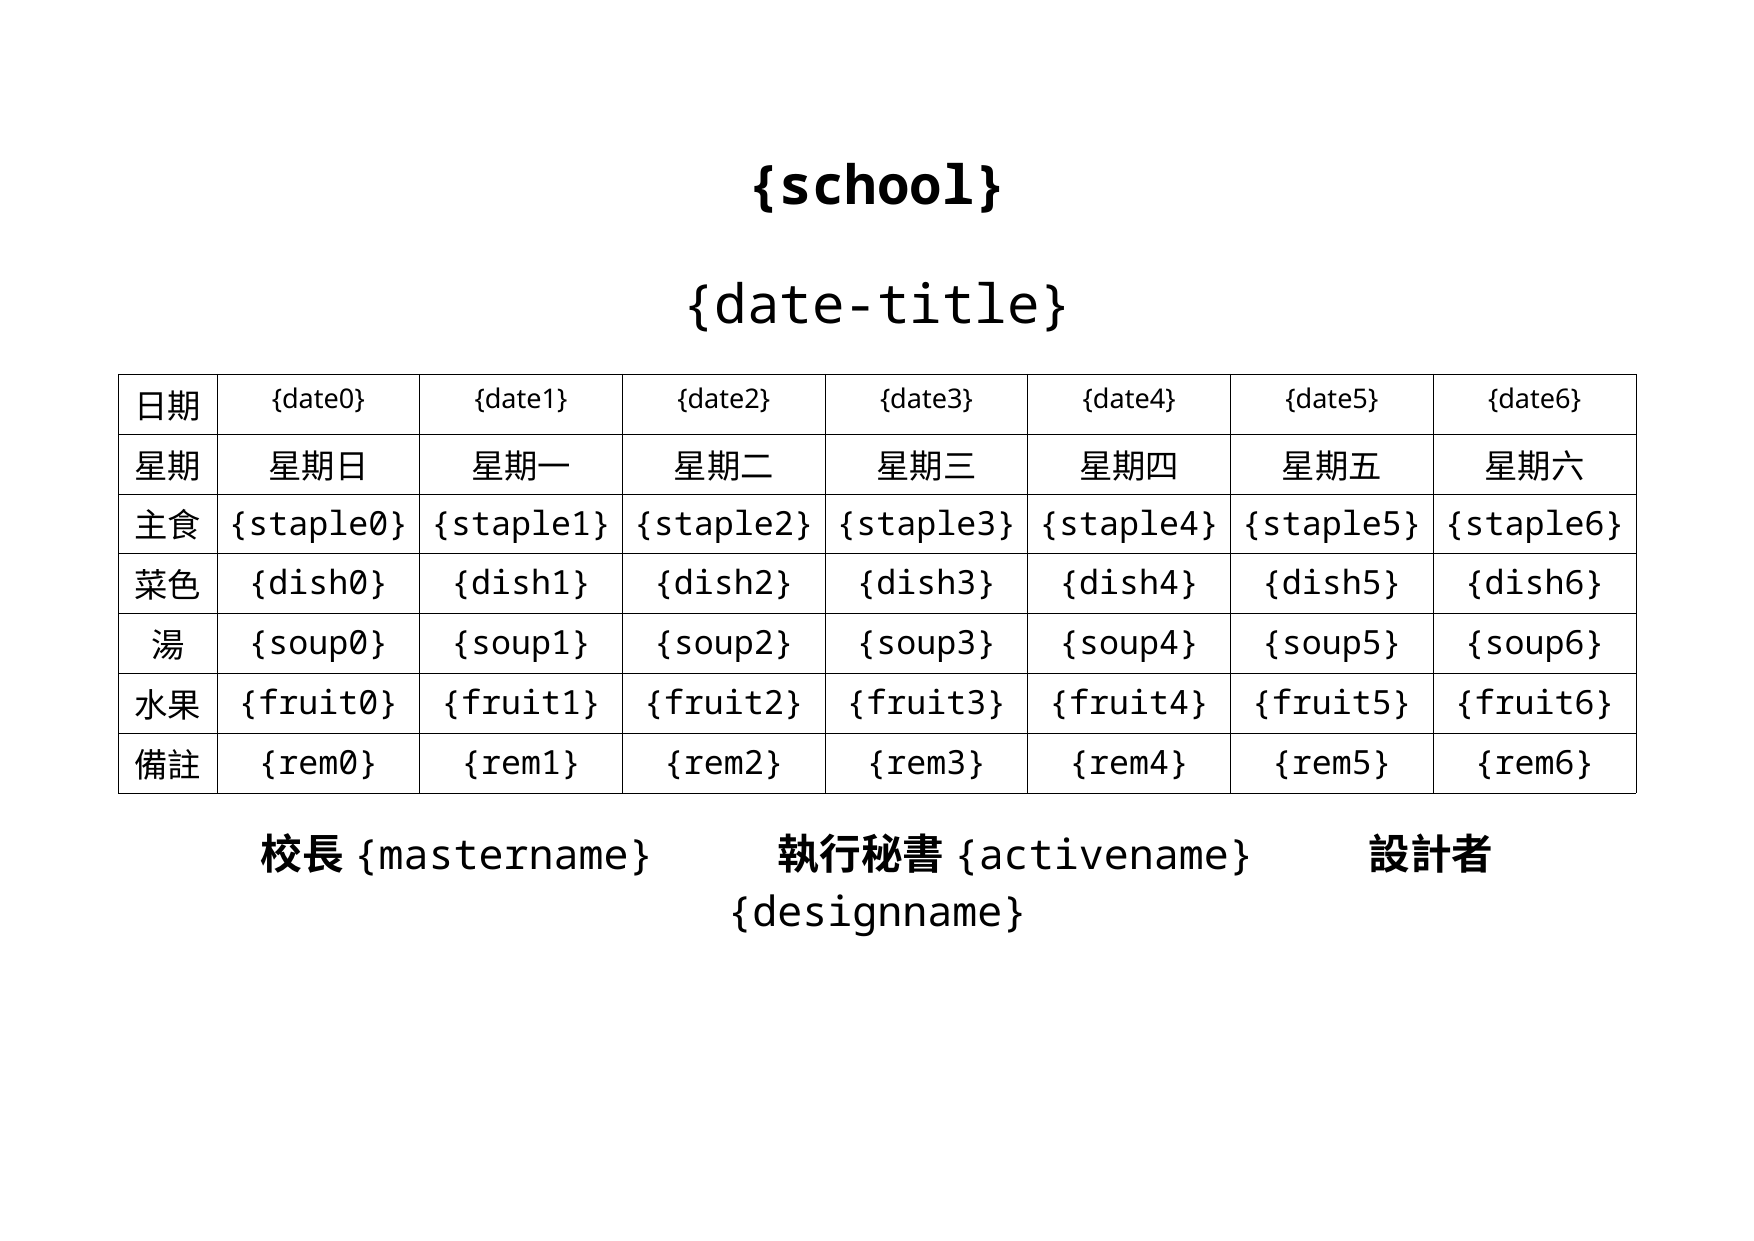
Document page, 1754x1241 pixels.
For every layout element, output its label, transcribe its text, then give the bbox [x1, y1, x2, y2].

table_header {date4} [1028, 375, 1230, 434]
text 校長 {mastername} 執行秘書 {activename} 設計者 {designname} [118, 821, 1636, 938]
table_cell {soup0} [218, 614, 419, 673]
table_cell 菜色 [119, 554, 217, 613]
table_cell {dish2} [623, 554, 825, 613]
table_cell {staple1} [420, 495, 622, 553]
table_cell {staple0} [218, 495, 419, 553]
table_cell {rem2} [623, 734, 825, 792]
table_cell {rem6} [1434, 734, 1636, 792]
table_cell {fruit1} [420, 674, 622, 733]
table_cell 星期六 [1434, 435, 1636, 493]
table_cell {fruit4} [1028, 674, 1230, 733]
table_header {date5} [1231, 375, 1433, 434]
table_cell {staple2} [623, 495, 825, 553]
table_cell 水果 [119, 674, 217, 733]
table_cell {fruit3} [826, 674, 1027, 733]
table_cell {staple3} [826, 495, 1027, 553]
table_cell {dish4} [1028, 554, 1230, 613]
table_cell {dish0} [218, 554, 419, 613]
table_cell 星期日 [218, 435, 419, 493]
table_cell {rem4} [1028, 734, 1230, 792]
table_cell {rem0} [218, 734, 419, 792]
table_header {date2} [623, 375, 825, 434]
table_cell 湯 [119, 614, 217, 673]
table_cell {soup3} [826, 614, 1027, 673]
table_cell {rem1} [420, 734, 622, 792]
table_cell {dish1} [420, 554, 622, 613]
table_cell {soup6} [1434, 614, 1636, 673]
text {school} [118, 147, 1636, 221]
table_cell 星期三 [826, 435, 1027, 493]
table_cell {rem3} [826, 734, 1027, 792]
table_cell {fruit0} [218, 674, 419, 733]
table_cell 星期二 [623, 435, 825, 493]
text {date-title} [118, 266, 1636, 340]
table_header 日期 [119, 375, 217, 434]
table_cell {rem5} [1231, 734, 1433, 792]
table_cell 星期一 [420, 435, 622, 493]
table_cell {fruit2} [623, 674, 825, 733]
table_cell {fruit5} [1231, 674, 1433, 733]
table_cell {soup5} [1231, 614, 1433, 673]
table_cell {staple5} [1231, 495, 1433, 553]
table_header {date6} [1434, 375, 1636, 434]
table_cell {dish3} [826, 554, 1027, 613]
table_cell {staple4} [1028, 495, 1230, 553]
table_cell {soup1} [420, 614, 622, 673]
table_cell 星期五 [1231, 435, 1433, 493]
table_header {date3} [826, 375, 1027, 434]
table_cell 備註 [119, 734, 217, 792]
table_cell {soup4} [1028, 614, 1230, 673]
table_cell {fruit6} [1434, 674, 1636, 733]
table_cell {dish6} [1434, 554, 1636, 613]
table_cell {staple6} [1434, 495, 1636, 553]
table_header {date1} [420, 375, 622, 434]
table_cell 主食 [119, 495, 217, 553]
table_cell {soup2} [623, 614, 825, 673]
table_cell {dish5} [1231, 554, 1433, 613]
table_cell 星期 [119, 435, 217, 493]
table_header {date0} [218, 375, 419, 434]
table_cell 星期四 [1028, 435, 1230, 493]
